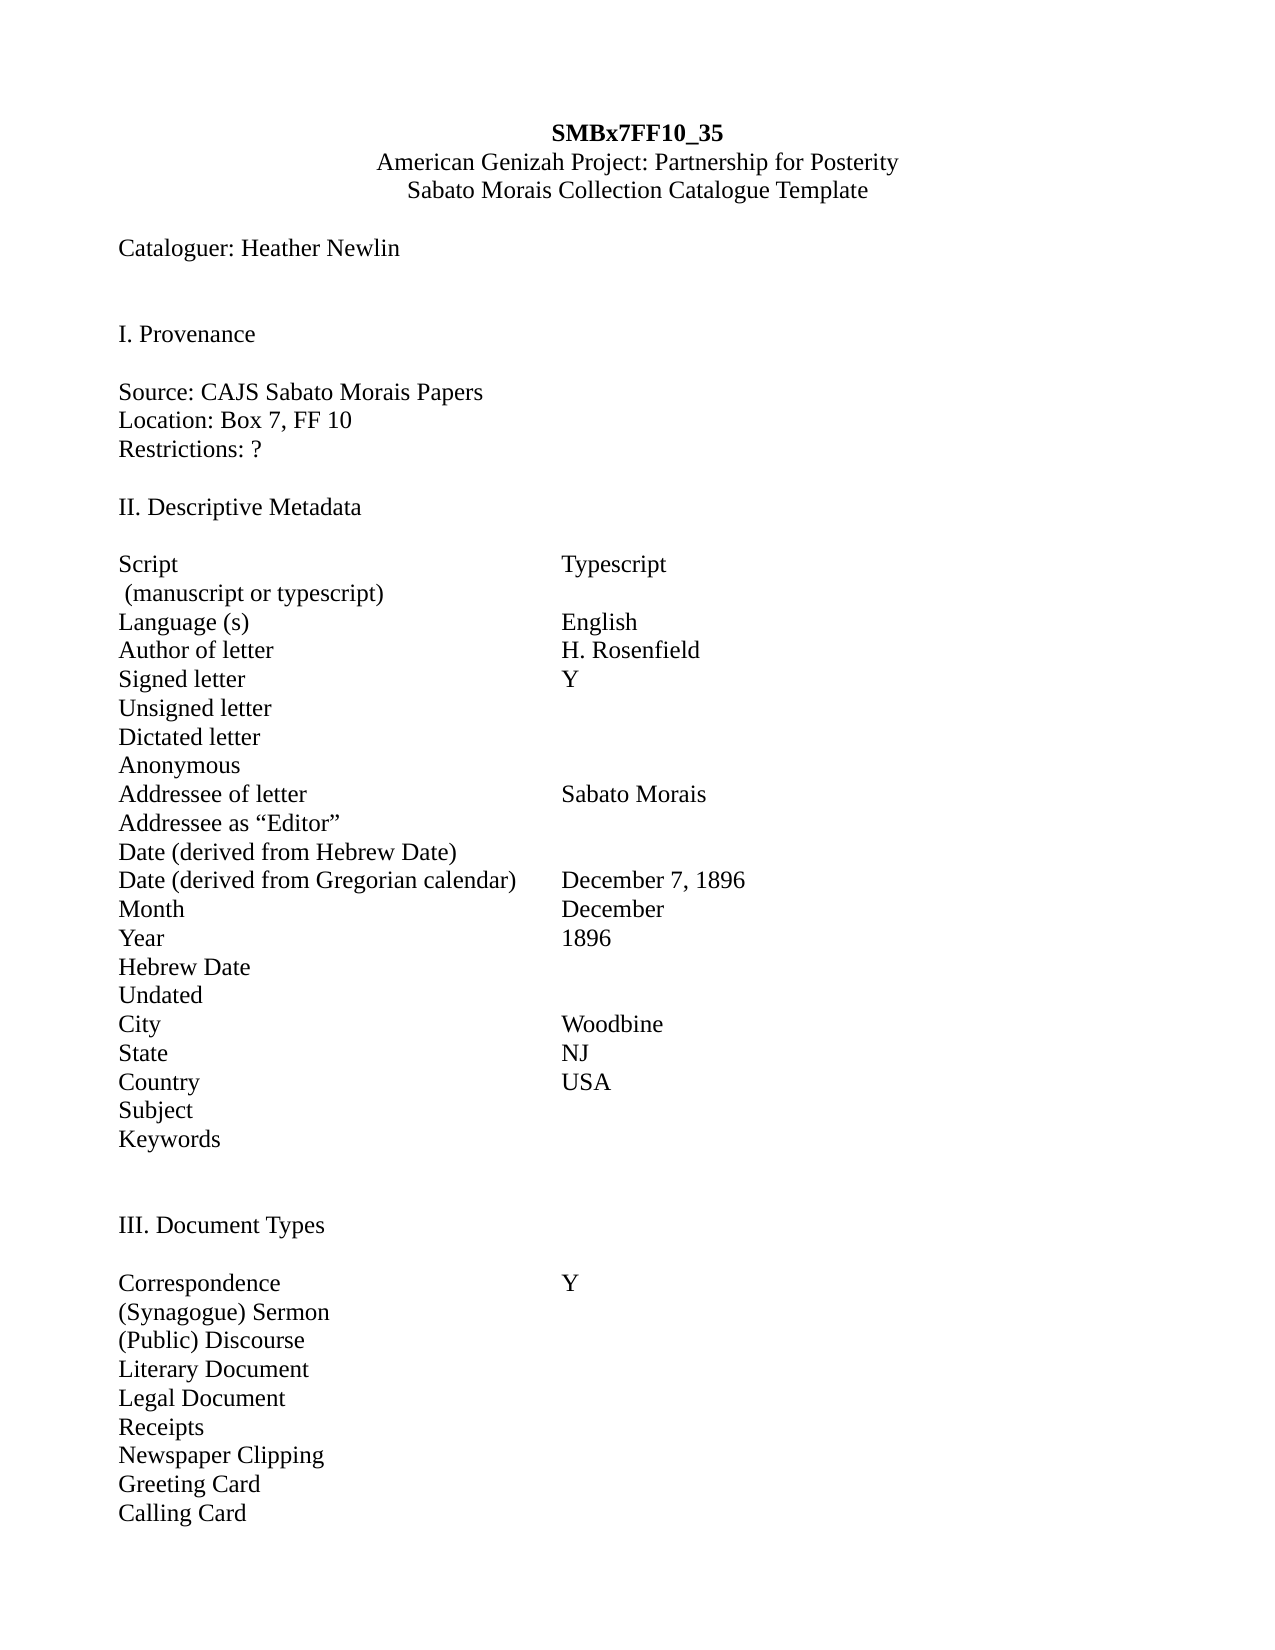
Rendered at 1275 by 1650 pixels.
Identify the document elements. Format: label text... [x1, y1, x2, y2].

text Language (s) English [118, 607, 1157, 636]
text Correspondence Y [118, 1268, 1157, 1297]
text (Public) Discourse [118, 1326, 1157, 1354]
text Addressee as “Editor” [118, 808, 1157, 837]
text Date (derived from Hebrew Date) [118, 837, 1157, 866]
text State NJ [118, 1038, 1157, 1067]
text City Woodbine [118, 1009, 1157, 1038]
text Receipts [118, 1412, 1157, 1441]
text Addressee of letter Sabato Morais [118, 779, 1157, 808]
text Month December [118, 894, 1157, 923]
text Restrictions: ? [118, 434, 1157, 463]
text II. Descriptive Metadata [118, 492, 1157, 521]
text Newspaper Clipping [118, 1441, 1157, 1469]
text Author of letter H. Rosenfield [118, 636, 1157, 664]
text Location: Box 7, FF 10 [118, 406, 1157, 434]
text Signed letter Y [118, 664, 1157, 693]
text III. Document Types [118, 1211, 1157, 1239]
text Calling Card [118, 1498, 1157, 1527]
text SMBx7FF10_35 [118, 118, 1157, 147]
text Subject [118, 1096, 1157, 1124]
text American Genizah Project: Partnership for Posterity [118, 147, 1157, 176]
text Source: CAJS Sabato Morais Papers [118, 377, 1157, 406]
text Sabato Morais Collection Catalogue Template [118, 176, 1157, 204]
text (manuscript or typescript) [118, 578, 1157, 607]
text Dictated letter [118, 722, 1157, 751]
text Year 1896 [118, 923, 1157, 952]
text Literary Document [118, 1354, 1157, 1383]
text Cataloguer: Heather Newlin [118, 233, 1157, 262]
text Unsigned letter [118, 693, 1157, 722]
text Hebrew Date [118, 952, 1157, 981]
text Date (derived from Gregorian calendar) December 7, 1896 [118, 866, 1157, 894]
text Legal Document [118, 1383, 1157, 1412]
text (Synagogue) Sermon [118, 1297, 1157, 1326]
text Script Typescript [118, 549, 1157, 578]
text I. Provenance [118, 319, 1157, 348]
text Keywords [118, 1124, 1157, 1153]
text Anonymous [118, 751, 1157, 779]
text Country USA [118, 1067, 1157, 1096]
text Greeting Card [118, 1469, 1157, 1498]
text Undated [118, 981, 1157, 1009]
